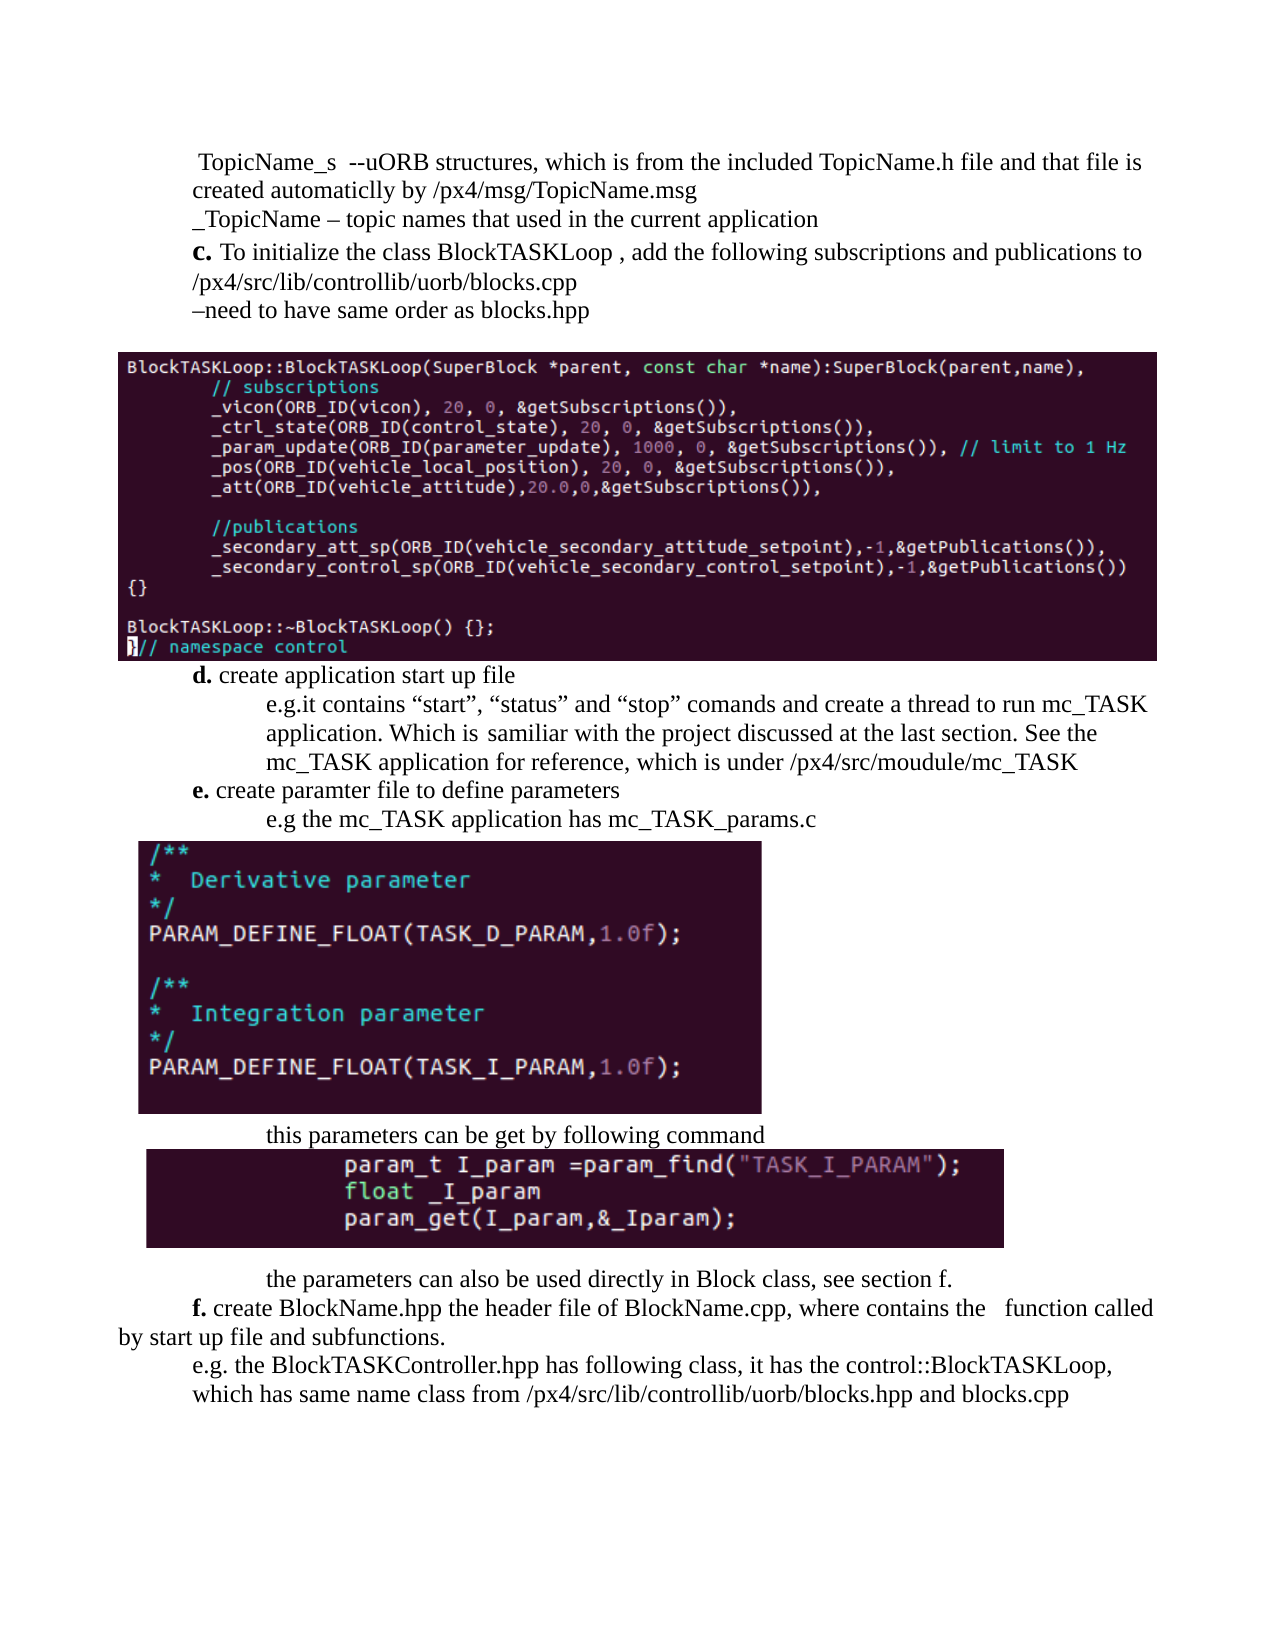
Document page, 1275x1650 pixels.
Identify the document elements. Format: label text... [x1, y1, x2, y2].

text e.g. the BlockTASKController.hpp has following class, it has the control::BlockTASKLoop, which has same name class from /px4/src/lib/controllib/uorb/blocks.hpp and blocks.cpp [118, 1351, 1157, 1408]
text –need to have same order as blocks.hpp [118, 295, 1157, 324]
text TopicName_s --uORB structures, which is from the included TopicName.h file and that file is created automaticlly by /px4/msg/TopicName.msg [118, 147, 1157, 204]
picture [146, 1149, 1004, 1248]
picture [118, 352, 1157, 661]
picture [138, 841, 762, 1114]
text e. create paramter file to define parameters [118, 776, 1157, 804]
text c. To initialize the class BlockTASKLoop , add the following subscriptions and publications to [118, 233, 1157, 267]
text /px4/src/lib/controllib/uorb/blocks.cpp [118, 267, 1157, 295]
text the parameters can also be used directly in Block class, see section f. [118, 1264, 1157, 1293]
text f. create BlockName.hpp the header file of BlockName.cpp, where contains the function called by start up file and subfunctions. [118, 1293, 1157, 1351]
text e.g.it contains “start”, “status” and “stop” comands and create a thread to run mc_TASK application. Which is samiliar with the project discussed at the last section. See the mc_TASK application for reference, which is under /px4/src/moudule/mc_TASK [118, 689, 1157, 776]
text _TopicName – topic names that used in the current application [118, 204, 1157, 233]
text this parameters can be get by following command [118, 1121, 1157, 1149]
text e.g the mc_TASK application has mc_TASK_params.c [118, 804, 1157, 833]
text d. create application start up file [118, 661, 1157, 689]
